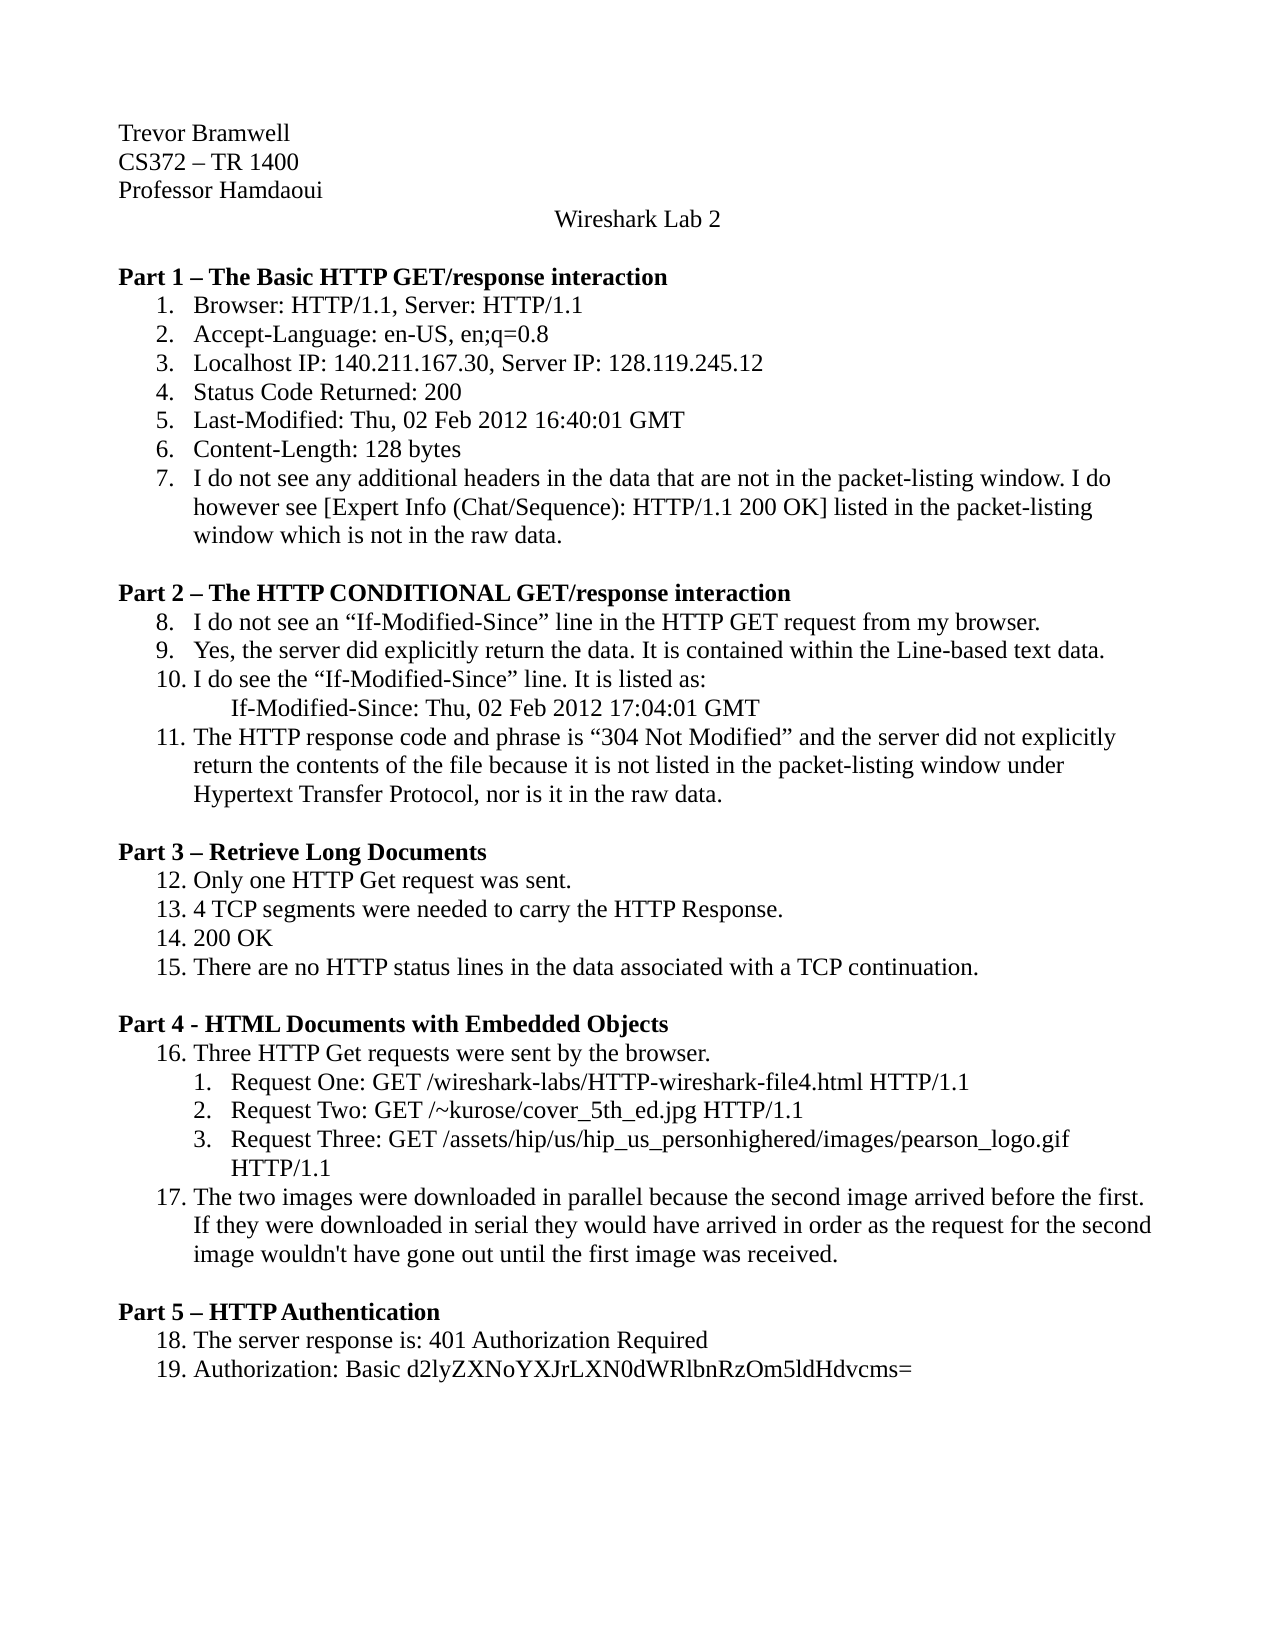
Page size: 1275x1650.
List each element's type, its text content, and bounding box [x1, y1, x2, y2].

list Request One: GET /wireshark-labs/HTTP-wireshark-file4.html HTTP/1.1 [193, 1067, 1157, 1096]
list I do see the “If-Modified-Since” line. It is listed as: [156, 664, 1157, 693]
text Trevor Bramwell [118, 118, 1157, 147]
text Professor Hamdaoui [118, 176, 1157, 204]
list Status Code Returned: 200 [156, 377, 1157, 406]
text Part 1 – The Basic HTTP GET/response interaction [118, 262, 1157, 291]
text Part 4 - HTML Documents with Embedded Objects [118, 1009, 1157, 1038]
text CS372 – TR 1400 [118, 147, 1157, 176]
list Request Two: GET /~kurose/cover_5th_ed.jpg HTTP/1.1 [193, 1096, 1157, 1124]
list I do not see an “If-Modified-Since” line in the HTTP GET request from my browser. [156, 607, 1157, 636]
list Authorization: Basic d2lyZXNoYXJrLXN0dWRlbnRzOm5ldHdvcms= [156, 1354, 1157, 1383]
list Only one HTTP Get request was sent. [156, 866, 1157, 894]
list Localhost IP: 140.211.167.30, Server IP: 128.119.245.12 [156, 348, 1157, 377]
list Browser: HTTP/1.1, Server: HTTP/1.1 [156, 291, 1157, 319]
list The HTTP response code and phrase is “304 Not Modified” and the server did not explicitly return the contents of the file because it is not listed in the packet-listing window under Hypertext Transfer Protocol, nor is it in the raw data. [156, 722, 1157, 808]
text Part 3 – Retrieve Long Documents [118, 837, 1157, 866]
list Yes, the server did explicitly return the data. It is contained within the Line-based text data. [156, 636, 1157, 664]
list If-Modified-Since: Thu, 02 Feb 2012 17:04:01 GMT [193, 693, 1157, 722]
list I do not see any additional headers in the data that are not in the packet-listing window. I do however see [Expert Info (Chat/Sequence): HTTP/1.1 200 OK] listed in the packet-listing window which is not in the raw data. [156, 463, 1157, 549]
text Wireshark Lab 2 [118, 204, 1157, 233]
list The server response is: 401 Authorization Required [156, 1326, 1157, 1354]
list Accept-Language: en-US, en;q=0.8 [156, 319, 1157, 348]
list Last-Modified: Thu, 02 Feb 2012 16:40:01 GMT [156, 406, 1157, 434]
text Part 2 – The HTTP CONDITIONAL GET/response interaction [118, 578, 1157, 607]
list The two images were downloaded in parallel because the second image arrived before the first. If they were downloaded in serial they would have arrived in order as the request for the second image wouldn't have gone out until the first image was received. [156, 1182, 1157, 1268]
list 4 TCP segments were needed to carry the HTTP Response. [156, 894, 1157, 923]
text Part 5 – HTTP Authentication [118, 1297, 1157, 1326]
list Request Three: GET /assets/hip/us/hip_us_personhighered/images/pearson_logo.gif HTTP/1.1 [193, 1124, 1157, 1182]
list There are no HTTP status lines in the data associated with a TCP continuation. [156, 952, 1157, 981]
list Three HTTP Get requests were sent by the browser. [156, 1038, 1157, 1067]
list 200 OK [156, 923, 1157, 952]
list Content-Length: 128 bytes [156, 434, 1157, 463]
